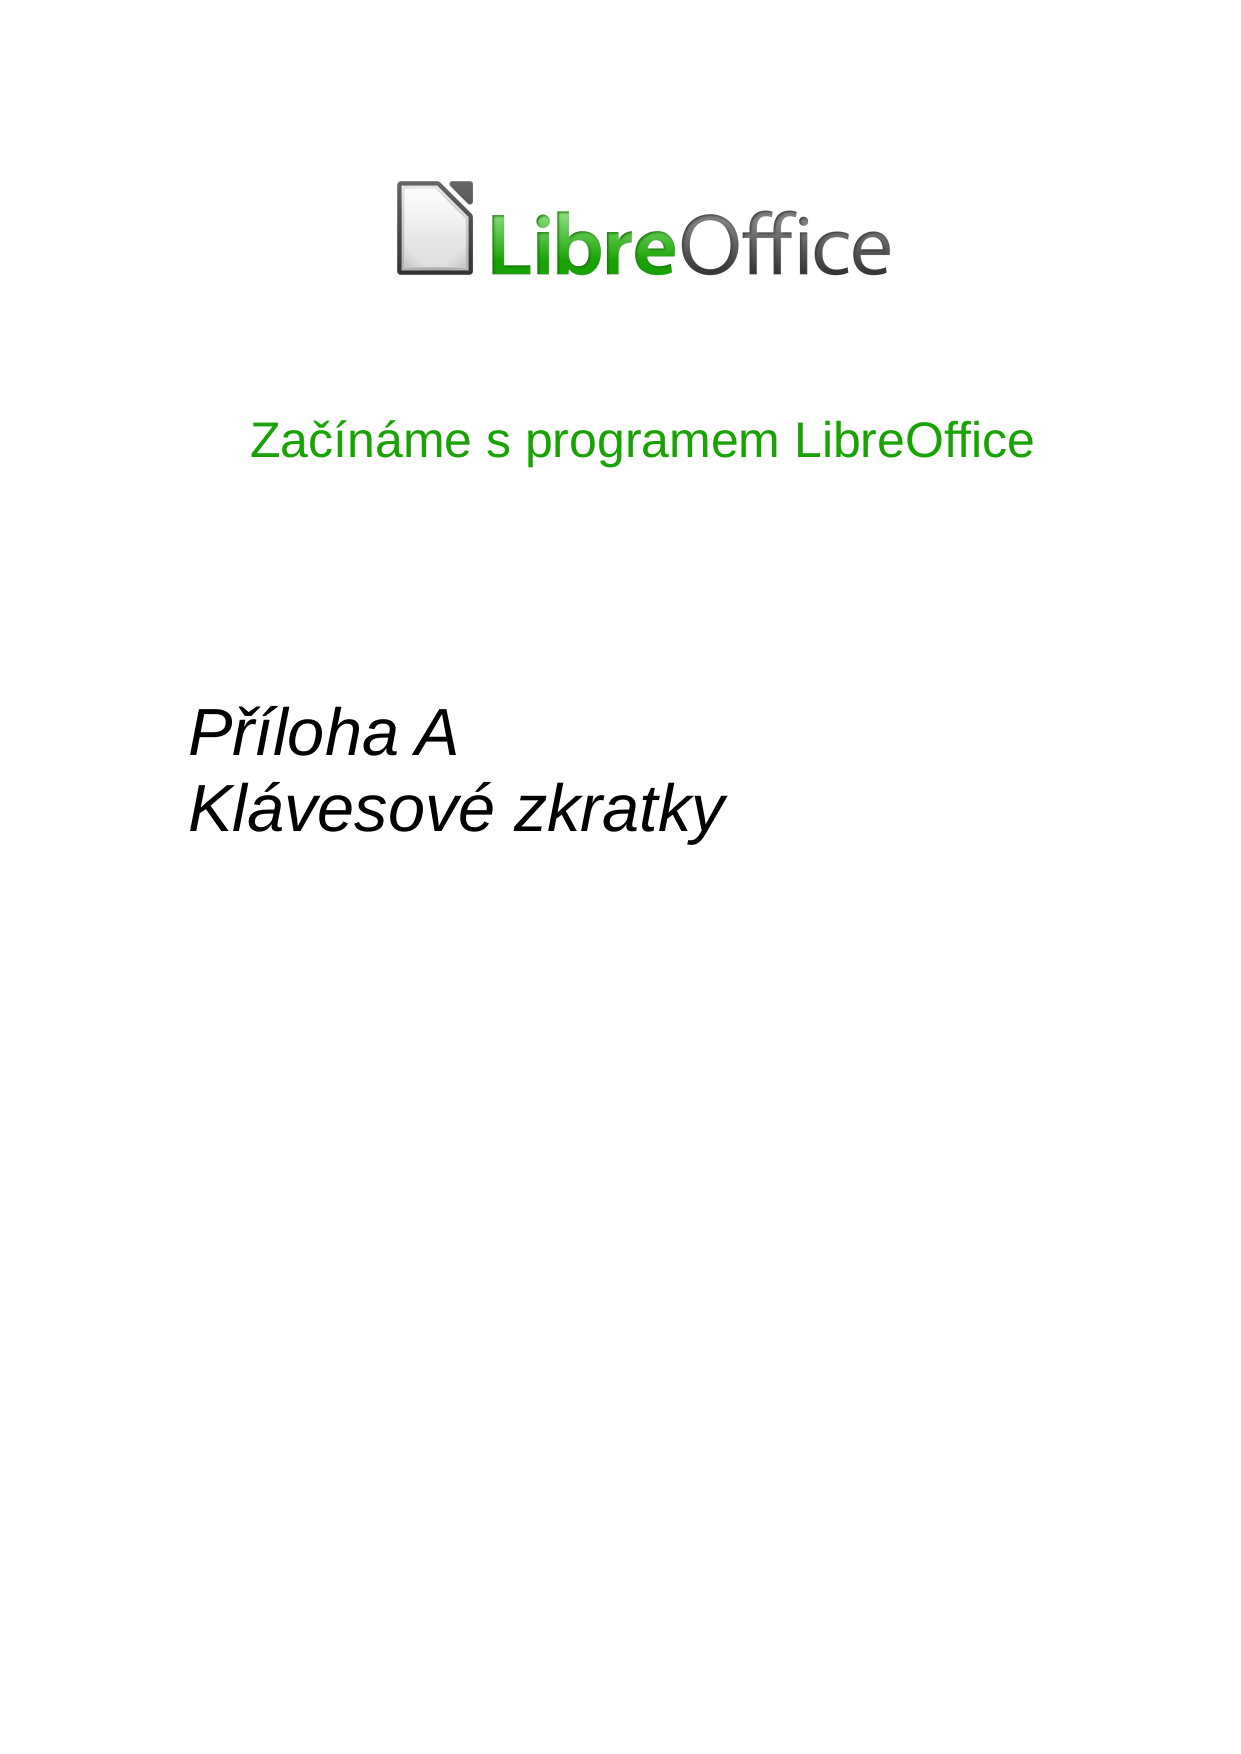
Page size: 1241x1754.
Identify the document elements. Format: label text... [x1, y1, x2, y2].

text Začínáme s programem LibreOffice [188, 410, 1098, 468]
title Příloha A Klávesové zkratky [188, 693, 1098, 846]
picture [392, 177, 893, 282]
